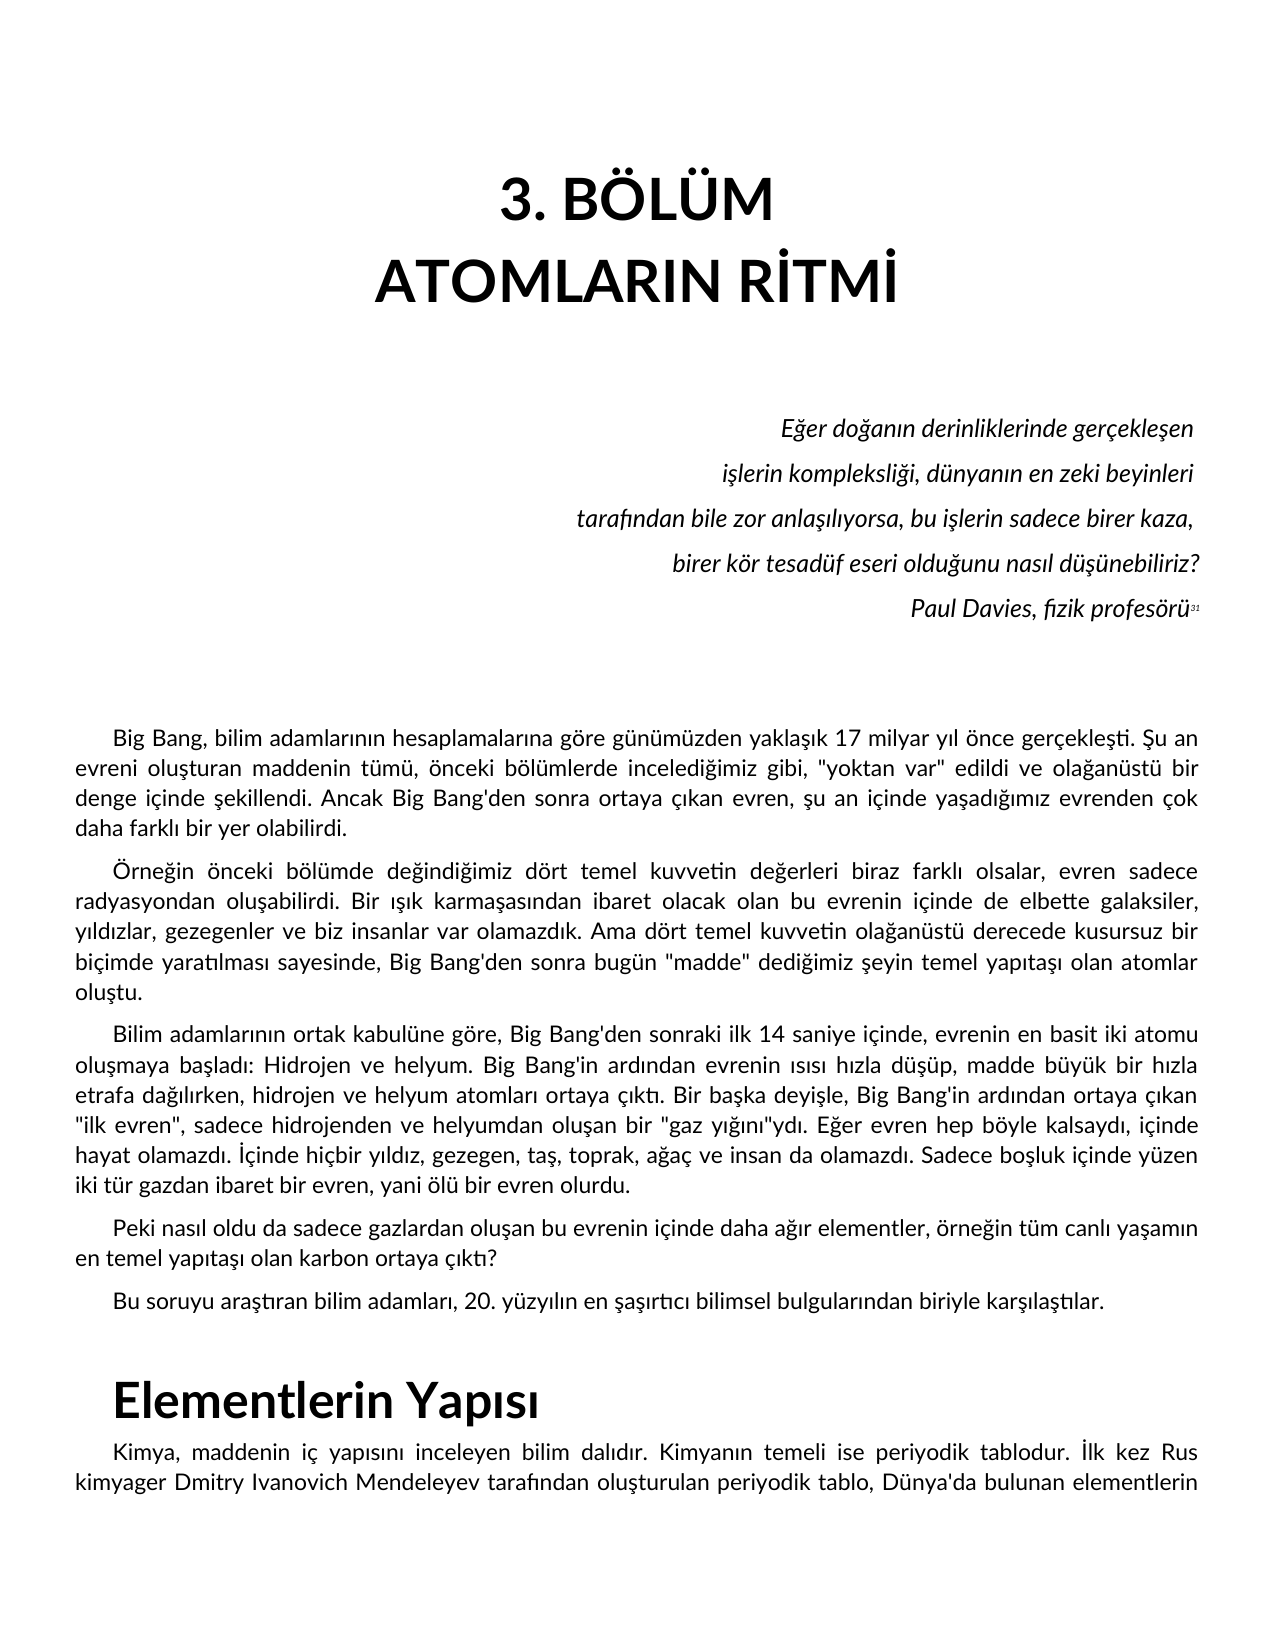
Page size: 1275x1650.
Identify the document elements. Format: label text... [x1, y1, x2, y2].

subtitle ATOMLARIN RİTMİ [75, 245, 1200, 315]
text Örneğin önceki bölümde değindiğimiz dört temel kuvvetin değerleri biraz farklı olsalar, evren sadece radyasyondan oluşabilirdi. Bir ışık karmaşasından ibaret olacak olan bu evrenin içinde de elbette galaksiler, yıldızlar, gezegenler ve biz insanlar var olamazdık. Ama dört temel kuvvetin olağanüstü derecede kusursuz bir biçimde yaratılması sayesinde, Big Bang'den sonra bugün "madde" dediğimiz şeyin temel yapıtaşı olan atomlar oluştu. [75, 857, 1200, 1005]
text Paul Davies, fizik profesörü31 [75, 593, 1200, 623]
text Bu soruyu araştıran bilim adamları, 20. yüzyılın en şaşırtıcı bilimsel bulgularından biriyle karşılaştılar. [75, 1287, 1200, 1314]
text Bilim adamlarının ortak kabulüne göre, Big Bang'den sonraki ilk 14 saniye içinde, evrenin en basit iki atomu oluşmaya başladı: Hidrojen ve helyum. Big Bang'in ardından evrenin ısısı hızla düşüp, madde büyük bir hızla etrafa dağılırken, hidrojen ve helyum atomları ortaya çıktı. Bir başka deyişle, Big Bang'in ardından ortaya çıkan "ilk evren", sadece hidrojenden ve helyumdan oluşan bir "gaz yığını"ydı. Eğer evren hep böyle kalsaydı, içinde hayat olamazdı. İçinde hiçbir yıldız, gezegen, taş, toprak, ağaç ve insan da olamazdı. Sadece boşluk içinde yüzen iki tür gazdan ibaret bir evren, yani ölü bir evren olurdu. [75, 1020, 1200, 1199]
subtitle Elementlerin Yapısı [112, 1369, 1200, 1429]
text Eğer doğanın derinliklerinde gerçekleşen işlerin kompleksliği, dünyanın en zeki beyinleri tarafından bile zor anlaşılıyorsa, bu işlerin sadece birer kaza, birer kör tesadüf eseri olduğunu nasıl düşünebiliriz? [75, 413, 1200, 578]
subtitle 3. BÖLÜM [75, 162, 1200, 232]
text Big Bang, bilim adamlarının hesaplamalarına göre günümüzden yaklaşık 17 milyar yıl önce gerçekleşti. Şu an evreni oluşturan maddenin tümü, önceki bölümlerde incelediğimiz gibi, "yoktan var" edildi ve olağanüstü bir denge içinde şekillendi. Ancak Big Bang'den sonra ortaya çıkan evren, şu an içinde yaşadığımız evrenden çok daha farklı bir yer olabilirdi. [75, 723, 1200, 841]
text Kimya, maddenin iç yapısını inceleyen bilim dalıdır. Kimyanın temeli ise periyodik tablodur. İlk kez Rus kimyager Dmitry Ivanovich Mendeleyev tarafından oluşturulan periyodik tablo, Dünya'da bulunan elementlerin [75, 1438, 1200, 1496]
text Peki nasıl oldu da sadece gazlardan oluşan bu evrenin içinde daha ağır elementler, örneğin tüm canlı yaşamın en temel yapıtaşı olan karbon ortaya çıktı? [75, 1214, 1200, 1272]
